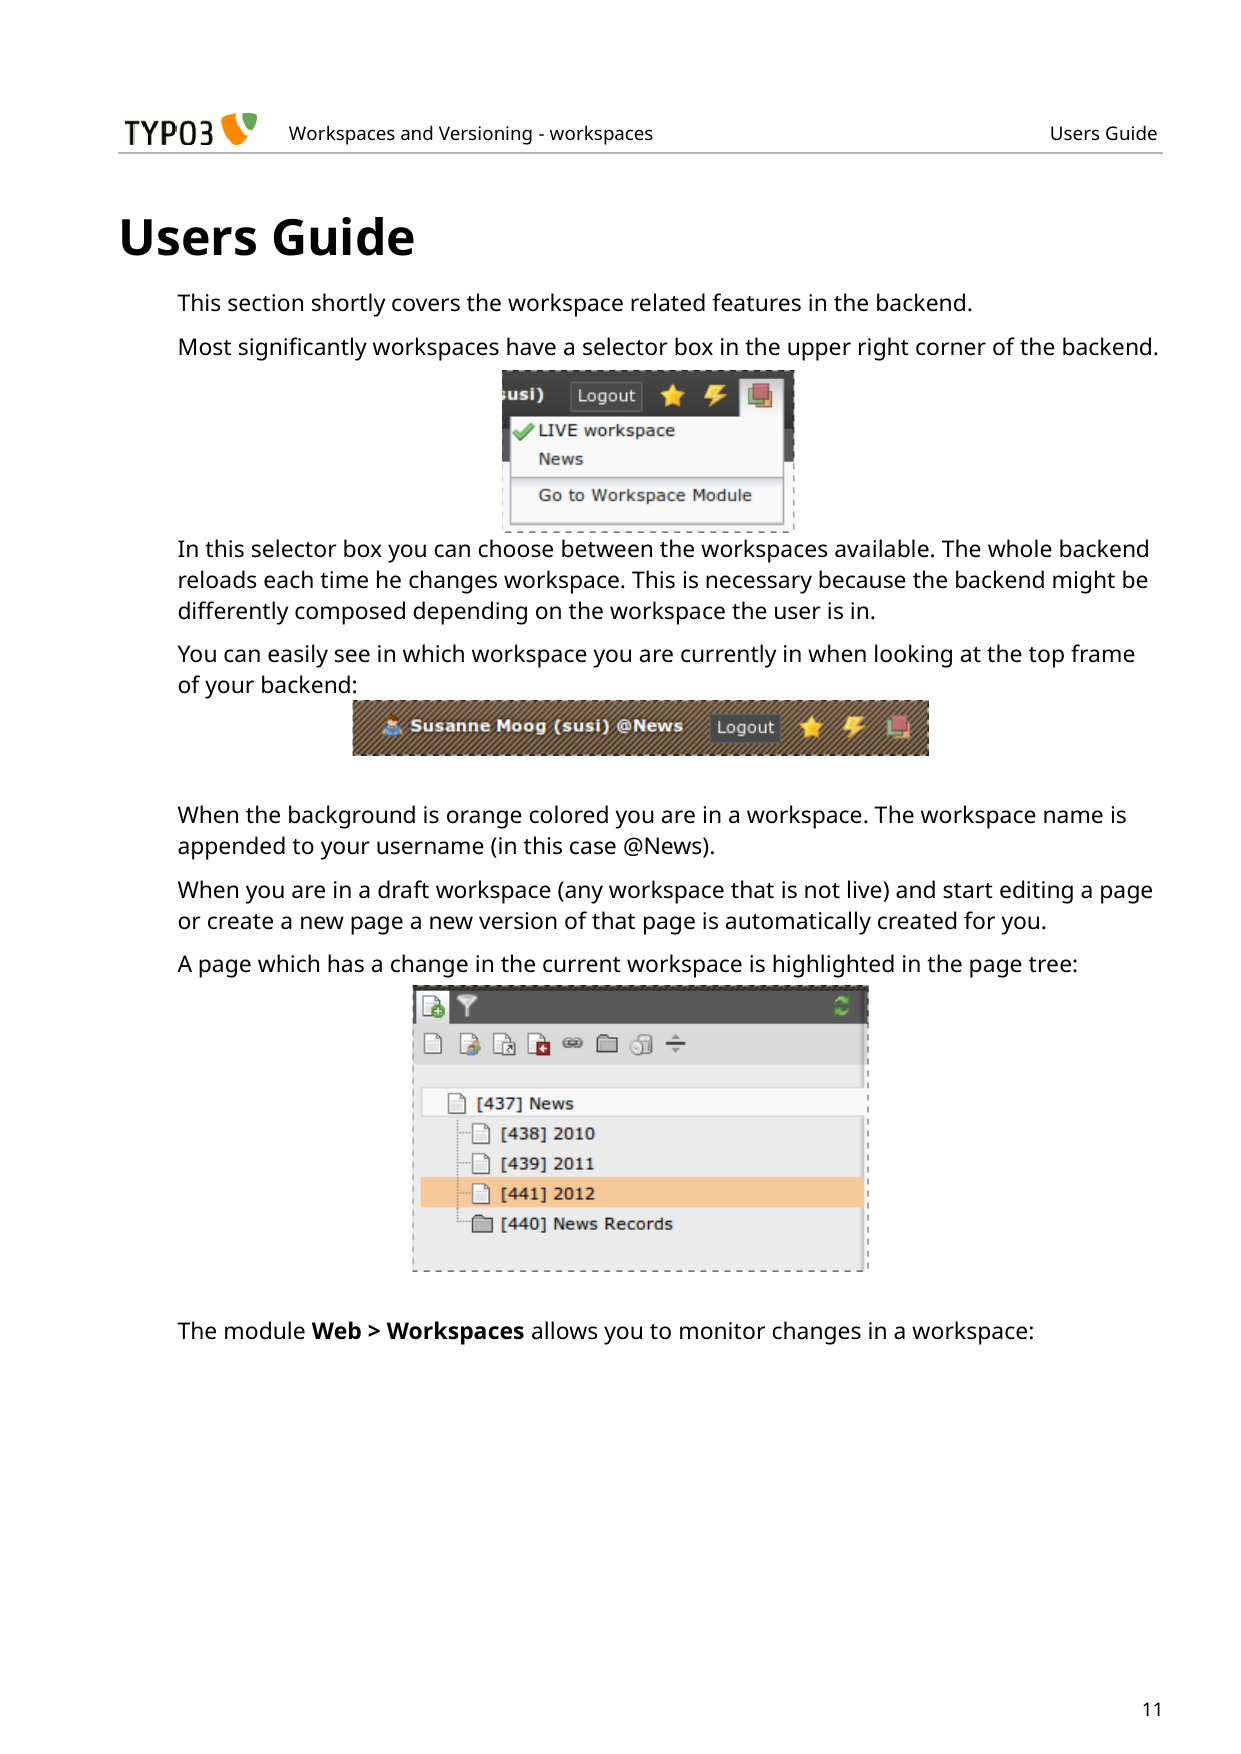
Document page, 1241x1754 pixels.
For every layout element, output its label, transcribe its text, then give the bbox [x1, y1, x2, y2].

picture [412, 985, 869, 1272]
picture [352, 700, 929, 756]
text When you are in a draft workspace (any workspace that is not live) and start editing a page or create a new page a new version of that page is automatically created for you. [177, 874, 1163, 936]
picture [502, 370, 795, 533]
text A page which has a change in the current workspace is highlighted in the page tree: [177, 948, 1163, 979]
text When the background is orange colored you are in a workspace. The workspace name is appended to your username (in this case @News). [177, 799, 1163, 861]
text You can easily see in which workspace you are currently in when looking at the top frame of your backend: [177, 638, 1163, 700]
text The module Web > Workspaces allows you to monitor changes in a workspace: [177, 1315, 1163, 1346]
picture [124, 112, 260, 145]
text Most significantly workspaces have a selector box in the upper right corner of the backend. [177, 331, 1163, 362]
subtitle Users Guide [118, 202, 1163, 269]
text This section shortly covers the workspace related features in the backend. [177, 287, 1163, 318]
text In this selector box you can choose between the workspaces available. The whole backend reloads each time he changes workspace. This is necessary because the backend might be differently composed depending on the workspace the user is in. [177, 374, 1163, 626]
